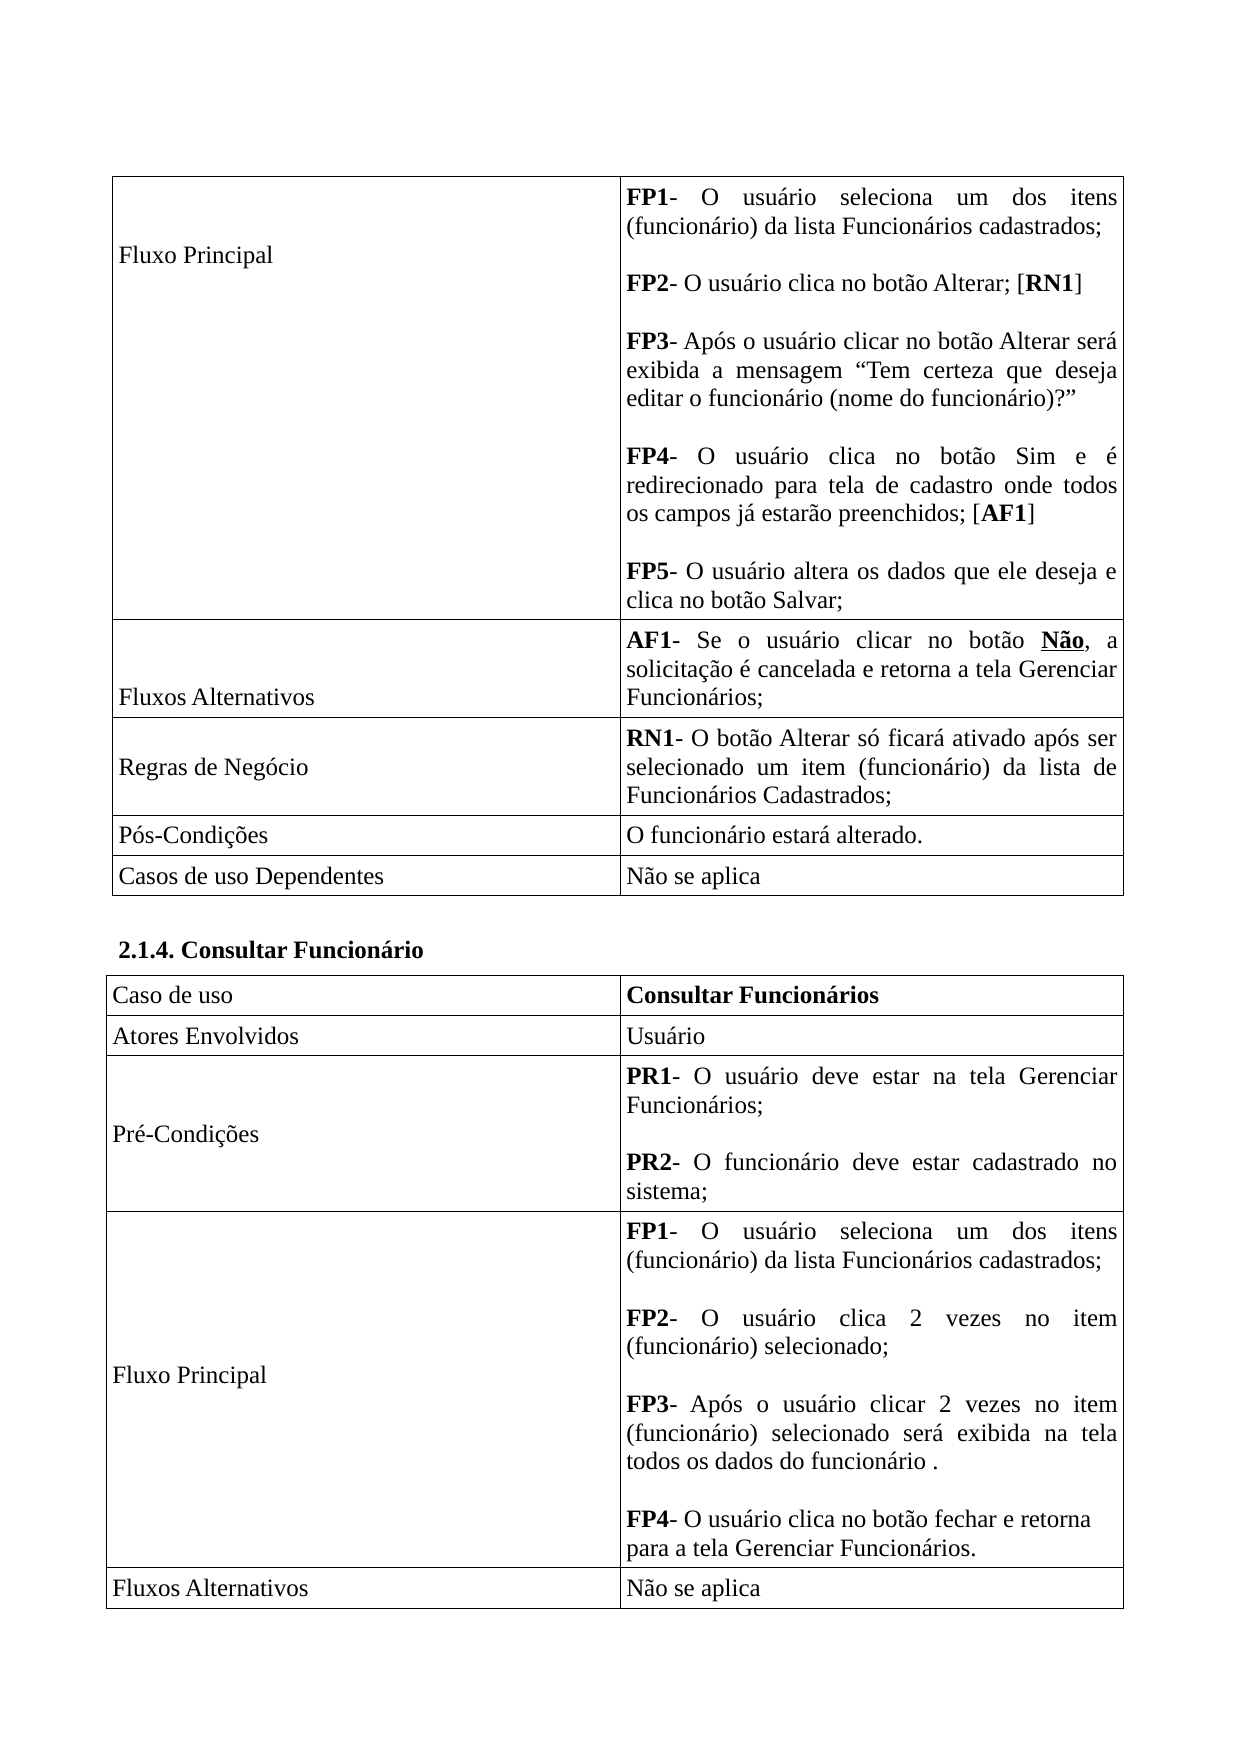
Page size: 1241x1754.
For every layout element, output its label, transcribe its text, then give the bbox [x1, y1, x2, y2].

subtitle 2.1.4. Consultar Funcionário [118, 935, 1122, 964]
table_cell Atores Envolvidos [107, 1016, 620, 1055]
table_cell Casos de uso Dependentes [113, 856, 620, 895]
table_cell Usuário [621, 1016, 1123, 1055]
table_cell O funcionário estará alterado. [621, 816, 1123, 855]
table_cell RN1- O botão Alterar só ficará ativado após ser selecionado um item (funcionário) da lista de Funcionários Cadastrados; [621, 718, 1123, 815]
table_cell Fluxos Alternativos [107, 1568, 620, 1607]
table_header Caso de uso [107, 976, 620, 1015]
table_cell FP1- O usuário seleciona um dos itens (funcionário) da lista Funcionários cadastrados; FP2- O usuário clica no botão Alterar; [RN1] FP3- Após o usuário clicar no botão Alterar será exibida a mensagem “Tem certeza que deseja editar o funcionário (nome do funcionário)?” FP4- O usuário clica no botão Sim e é redirecionado para tela de cadastro onde todos os campos já estarão preenchidos; [AF1] FP5- O usuário altera os dados que ele deseja e clica no botão Salvar; [621, 177, 1123, 619]
table_cell Pré-Condições [107, 1056, 620, 1211]
table_header Consultar Funcionários [621, 976, 1123, 1015]
table_cell Fluxo Principal [113, 177, 620, 619]
table_cell Regras de Negócio [113, 718, 620, 815]
table_cell Não se aplica [621, 856, 1123, 895]
table_cell Fluxo Principal [107, 1212, 620, 1567]
table_cell Pós-Condições [113, 816, 620, 855]
table_cell Não se aplica [621, 1568, 1123, 1607]
table_cell FP1- O usuário seleciona um dos itens (funcionário) da lista Funcionários cadastrados; FP2- O usuário clica 2 vezes no item (funcionário) selecionado; FP3- Após o usuário clicar 2 vezes no item (funcionário) selecionado será exibida na tela todos os dados do funcionário . FP4- O usuário clica no botão fechar e retorna para a tela Gerenciar Funcionários. [621, 1212, 1123, 1567]
table_cell AF1- Se o usuário clicar no botão Não, a solicitação é cancelada e retorna a tela Gerenciar Funcionários; [621, 620, 1123, 717]
table_cell PR1- O usuário deve estar na tela Gerenciar Funcionários; PR2- O funcionário deve estar cadastrado no sistema; [621, 1056, 1123, 1211]
table_cell Fluxos Alternativos [113, 620, 620, 717]
